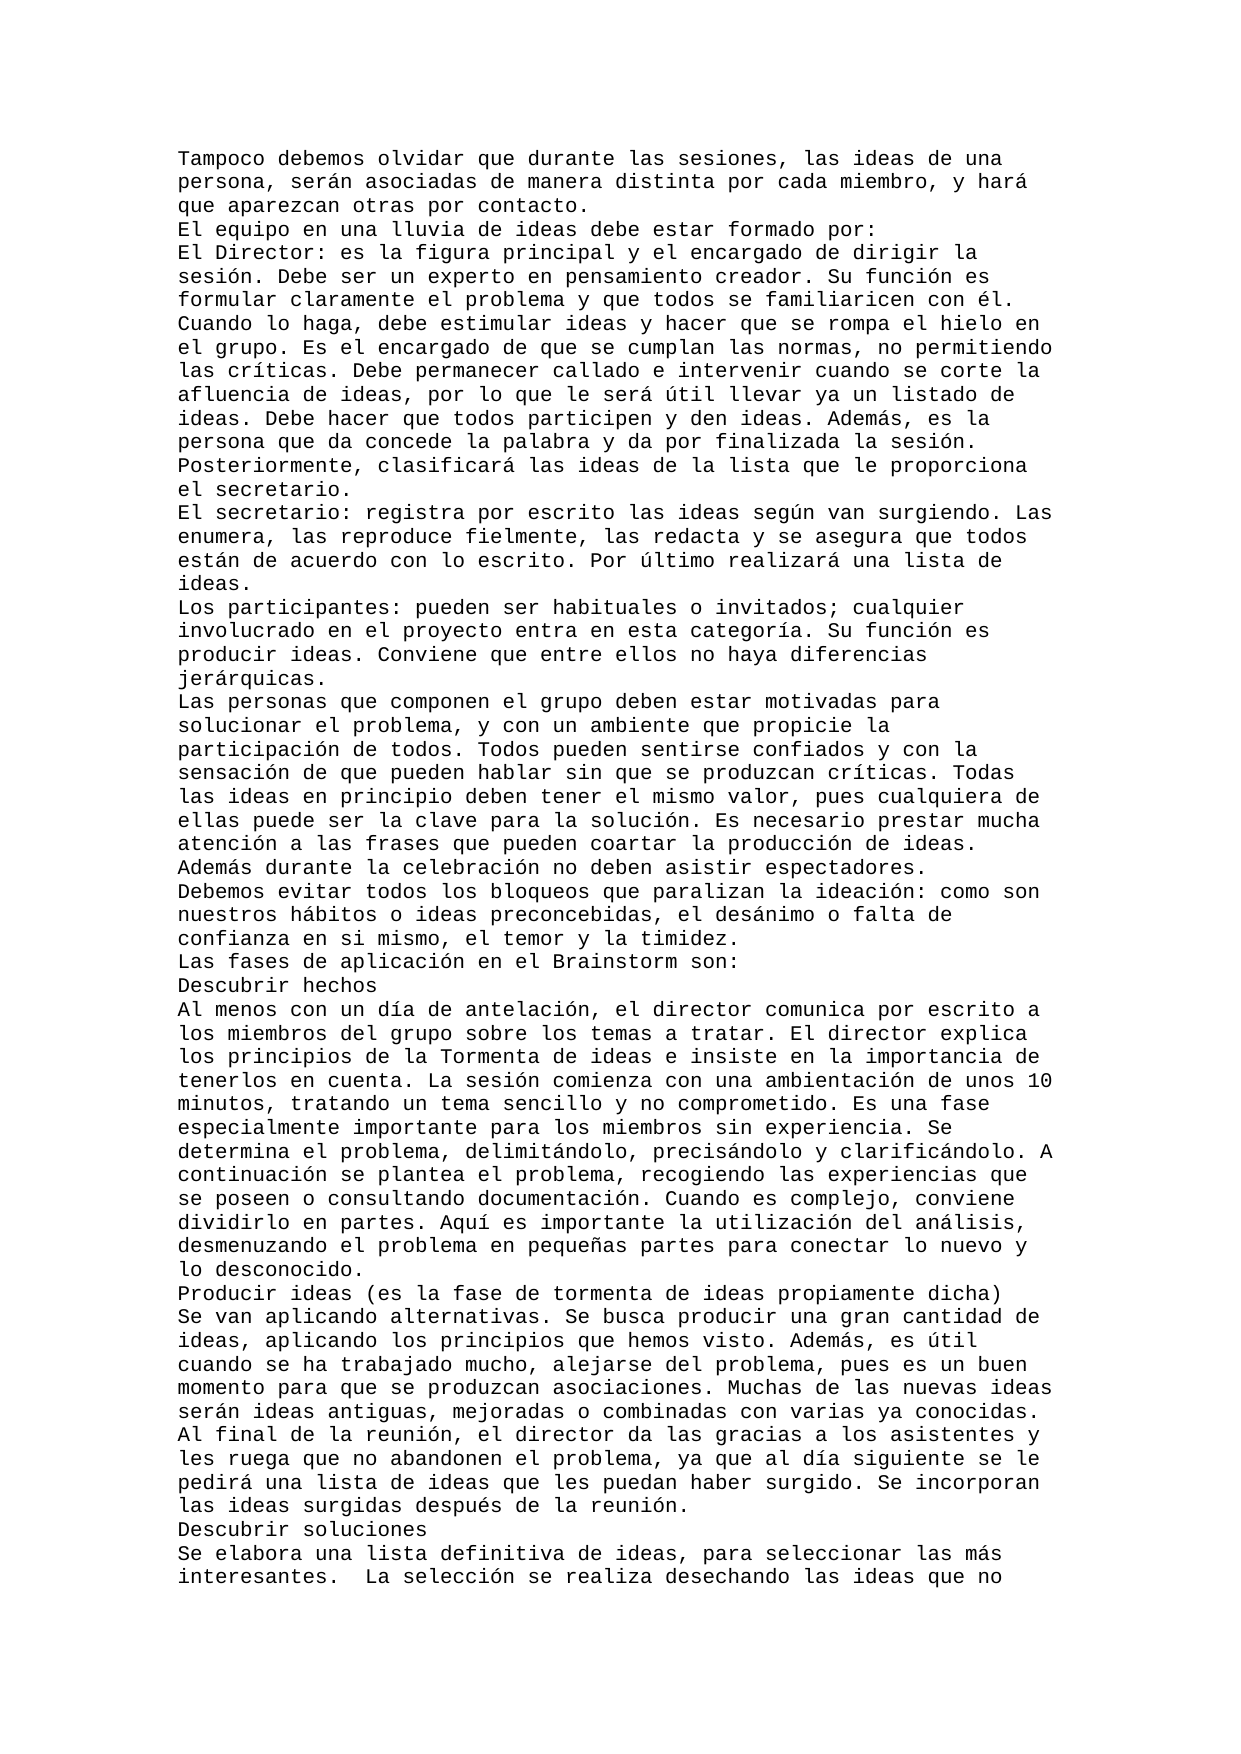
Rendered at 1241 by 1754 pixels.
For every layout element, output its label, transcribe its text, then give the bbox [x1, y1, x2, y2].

text Los participantes: pueden ser habituales o invitados; cualquier involucrado en el proyecto entra en esta categoría. Su función es producir ideas. Conviene que entre ellos no haya diferencias jerárquicas. [177, 597, 1063, 691]
text Debemos evitar todos los bloqueos que paralizan la ideación: como son nuestros hábitos o ideas preconcebidas, el desánimo o falta de confianza en si mismo, el temor y la timidez. [177, 881, 1063, 952]
text Al menos con un día de antelación, el director comunica por escrito a los miembros del grupo sobre los temas a tratar. El director explica los principios de la Tormenta de ideas e insiste en la importancia de tenerlos en cuenta. La sesión comienza con una ambientación de unos 10 minutos, tratando un tema sencillo y no comprometido. Es una fase especialmente importante para los miembros sin experiencia. Se determina el problema, delimitándolo, precisándolo y clarificándolo. A continuación se plantea el problema, recogiendo las experiencias que se poseen o consultando documentación. Cuando es complejo, conviene dividirlo en partes. Aquí es importante la utilización del análisis, desmenuzando el problema en pequeñas partes para conectar lo nuevo y lo desconocido. [177, 999, 1063, 1283]
text El secretario: registra por escrito las ideas según van surgiendo. Las enumera, las reproduce fielmente, las redacta y se asegura que todos están de acuerdo con lo escrito. Por último realizará una lista de ideas. [177, 502, 1063, 597]
text Las fases de aplicación en el Brainstorm son: [177, 952, 1063, 975]
text Descubrir hechos [177, 975, 1063, 999]
text Descubrir soluciones [177, 1519, 1063, 1543]
text El equipo en una lluvia de ideas debe estar formado por: [177, 218, 1063, 242]
text Al final de la reunión, el director da las gracias a los asistentes y les ruega que no abandonen el problema, ya que al día siguiente se le pedirá una lista de ideas que les puedan haber surgido. Se incorporan las ideas surgidas después de la reunión. [177, 1424, 1063, 1519]
text Se elabora una lista definitiva de ideas, para seleccionar las más interesantes. La selección se realiza desechando las ideas que no [177, 1543, 1063, 1590]
text El Director: es la figura principal y el encargado de dirigir la sesión. Debe ser un experto en pensamiento creador. Su función es formular claramente el problema y que todos se familiaricen con él. Cuando lo haga, debe estimular ideas y hacer que se rompa el hielo en el grupo. Es el encargado de que se cumplan las normas, no permitiendo las críticas. Debe permanecer callado e intervenir cuando se corte la afluencia de ideas, por lo que le será útil llevar ya un listado de ideas. Debe hacer que todos participen y den ideas. Además, es la persona que da concede la palabra y da por finalizada la sesión. Posteriormente, clasificará las ideas de la lista que le proporciona el secretario. [177, 242, 1063, 502]
text Tampoco debemos olvidar que durante las sesiones, las ideas de una persona, serán asociadas de manera distinta por cada miembro, y hará que aparezcan otras por contacto. [177, 148, 1063, 218]
text Producir ideas (es la fase de tormenta de ideas propiamente dicha) [177, 1283, 1063, 1306]
text Se van aplicando alternativas. Se busca producir una gran cantidad de ideas, aplicando los principios que hemos visto. Además, es útil cuando se ha trabajado mucho, alejarse del problema, pues es un buen momento para que se produzcan asociaciones. Muchas de las nuevas ideas serán ideas antiguas, mejoradas o combinadas con varias ya conocidas. [177, 1306, 1063, 1424]
text Las personas que componen el grupo deben estar motivadas para solucionar el problema, y con un ambiente que propicie la participación de todos. Todos pueden sentirse confiados y con la sensación de que pueden hablar sin que se produzcan críticas. Todas las ideas en principio deben tener el mismo valor, pues cualquiera de ellas puede ser la clave para la solución. Es necesario prestar mucha atención a las frases que pueden coartar la producción de ideas. Además durante la celebración no deben asistir espectadores. [177, 691, 1063, 881]
